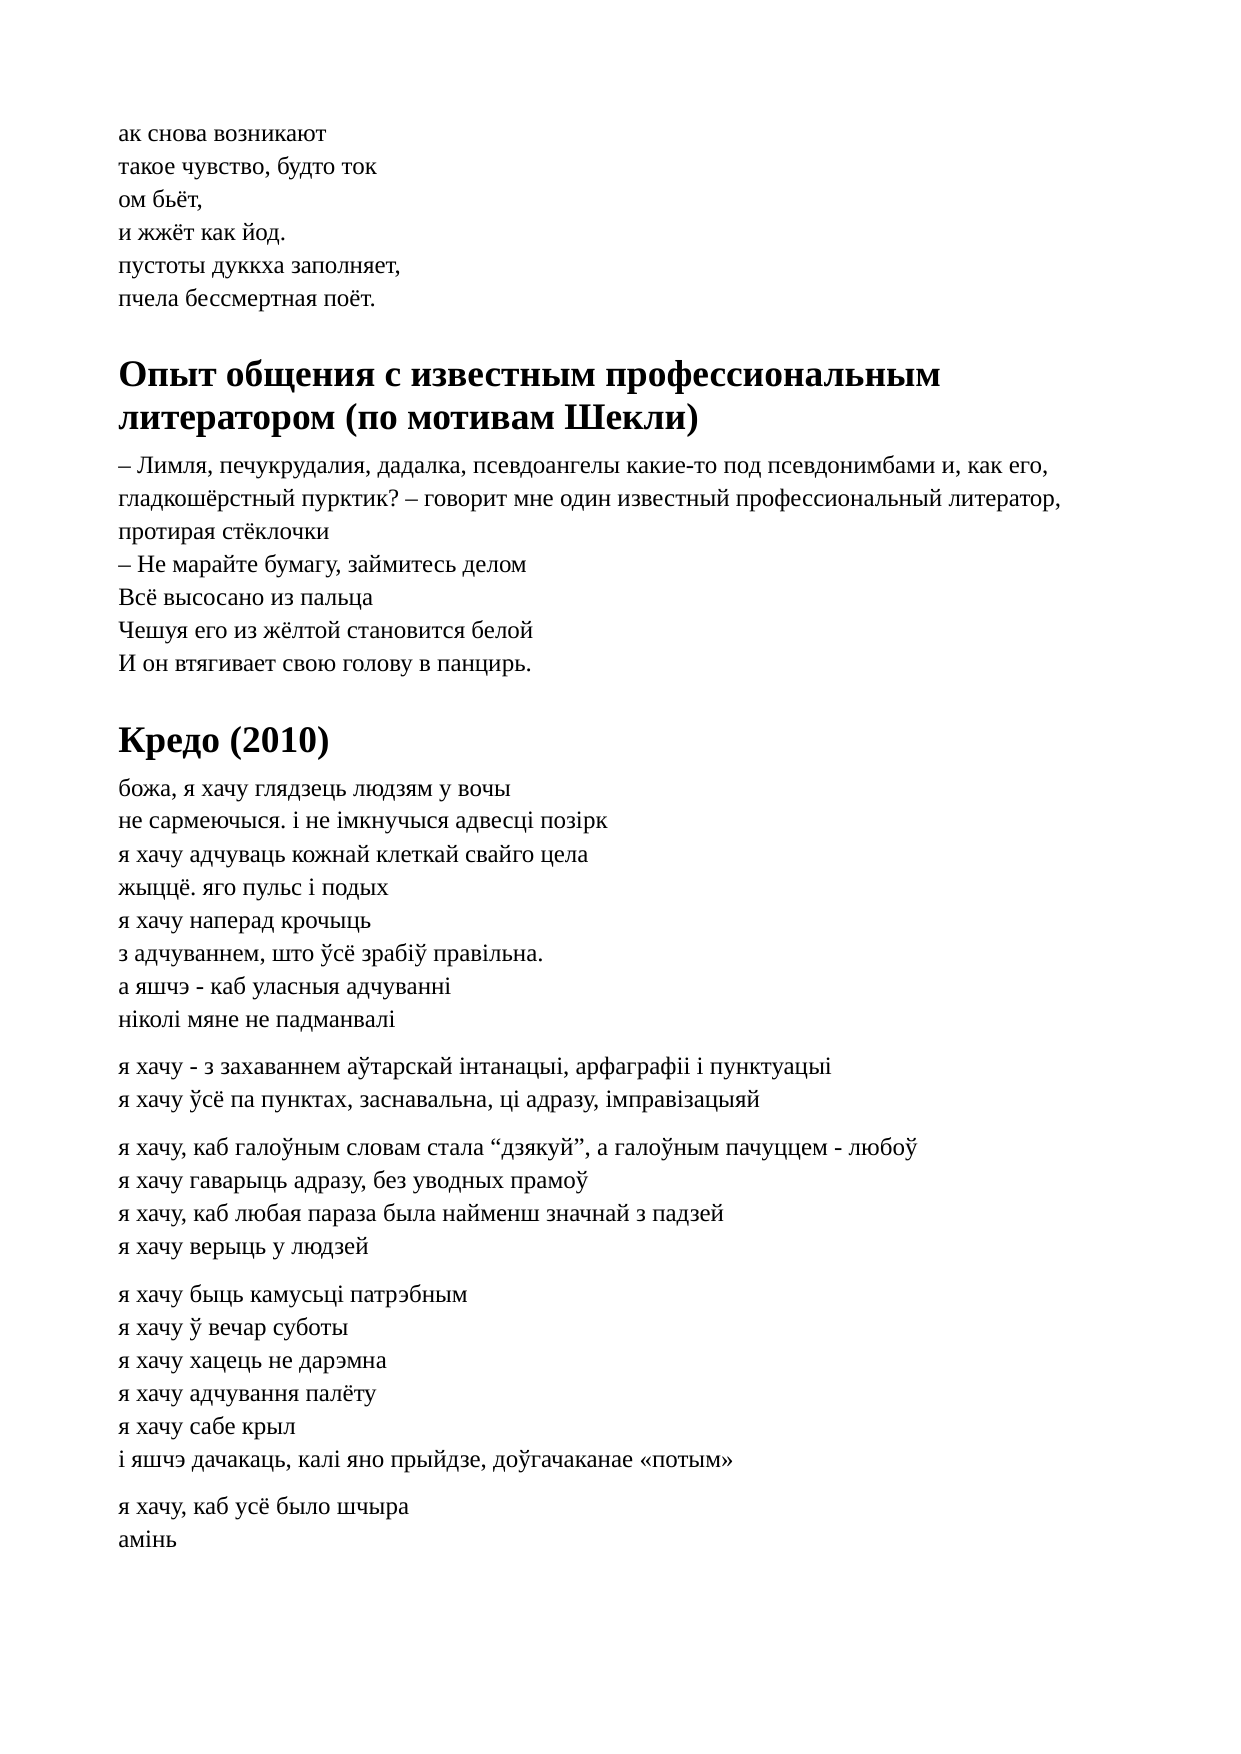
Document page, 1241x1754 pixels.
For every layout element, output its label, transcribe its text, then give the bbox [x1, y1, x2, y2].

text я хачу - з захаваннем аўтарскай інтанацыі, арфаграфіі і пунктуацыі я хачу ўсё па пунктах, заснавальна, ці адразу, імправізацыяй [118, 1051, 1122, 1113]
subtitle Опыт общения с известным профессиональным литератором (по мотивам Шекли) [118, 352, 1122, 438]
text ак снова возникают такое чувство, будто ток ом бьёт, и жжёт как йод. пустоты дуккха заполняет, пчела бессмертная поёт. [118, 118, 1122, 312]
text я хачу быць камусьці патрэбным я хачу ў вечар суботы я хачу хацець не дарэмна я хачу адчування палёту я хачу сабе крыл і яшчэ дачакаць, калі яно прыйдзе, доўгачаканае «потым» [118, 1279, 1122, 1472]
text божа, я хачу глядзець людзям у вочы не сармеючыся. і не імкнучыся адвесці позірк я хачу адчуваць кожнай клеткай свайго цела жыццё. яго пульс і подых я хачу наперад крочыць з адчуваннем, што ўсё зрабіў правільна. а яшчэ - каб уласныя адчуванні ніколі мяне не падманвалі [118, 773, 1122, 1032]
text – Лимля, печукрудалия, дадалка, псевдоангелы какие-то под псевдонимбами и, как его, гладкошёрстный пурктик? – говорит мне один известный профессиональный литератор, протирая стёклочки – Не марайте бумагу, займитесь делом Всё высосано из пальца Чешуя его из жёлтой становится белой И он втягивает свою голову в панцирь. [118, 450, 1122, 677]
subtitle Кредо (2010) [118, 717, 1122, 760]
text я хачу, каб галоўным словам стала “дзякуй”, а галоўным пачуццем - любоў я хачу гаварыць адразу, без уводных прамоў я хачу, каб любая параза была найменш значнай з падзей я хачу верыць у людзей [118, 1132, 1122, 1260]
text я хачу, каб усё было шчыра амінь [118, 1491, 1122, 1553]
